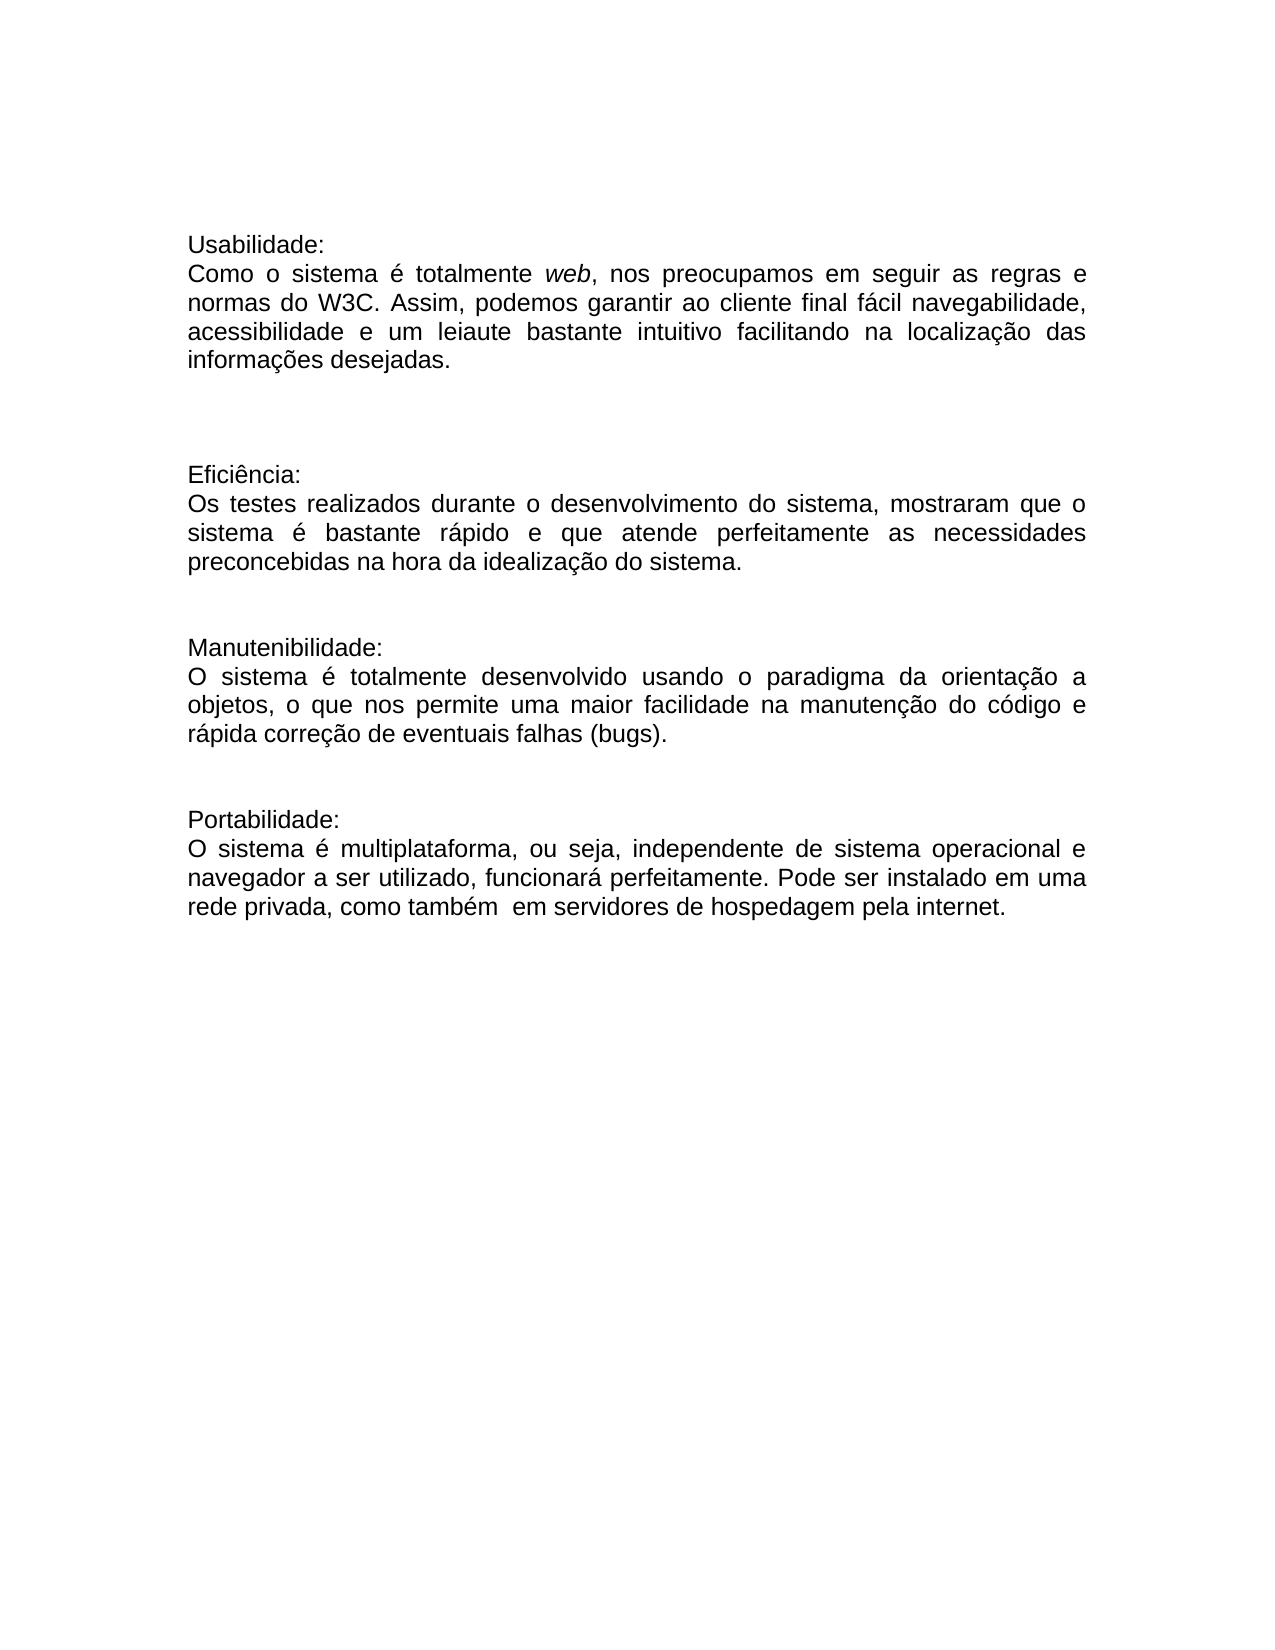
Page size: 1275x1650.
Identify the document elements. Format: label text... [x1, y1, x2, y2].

text O sistema é totalmente desenvolvido usando o paradigma da orientação a objetos, o que nos permite uma maior facilidade na manutenção do código e rápida correção de eventuais falhas (bugs). [187, 661, 1088, 748]
text Os testes realizados durante o desenvolvimento do sistema, mostraram que o sistema é bastante rápido e que atende perfeitamente as necessidades preconcebidas na hora da idealização do sistema. [187, 489, 1088, 575]
text O sistema é multiplataforma, ou seja, independente de sistema operacional e navegador a ser utilizado, funcionará perfeitamente. Pode ser instalado em uma rede privada, como também em servidores de hospedagem pela internet. [187, 834, 1088, 920]
text Usabilidade: [187, 230, 1088, 259]
text Manutenibilidade: [187, 633, 1088, 661]
text Eficiência: [187, 460, 1088, 489]
text Portabilidade: [187, 805, 1088, 834]
text Como o sistema é totalmente web, nos preocupamos em seguir as regras e normas do W3C. Assim, podemos garantir ao cliente final fácil navegabilidade, acessibilidade e um leiaute bastante intuitivo facilitando na localização das informações desejadas. [187, 259, 1088, 374]
